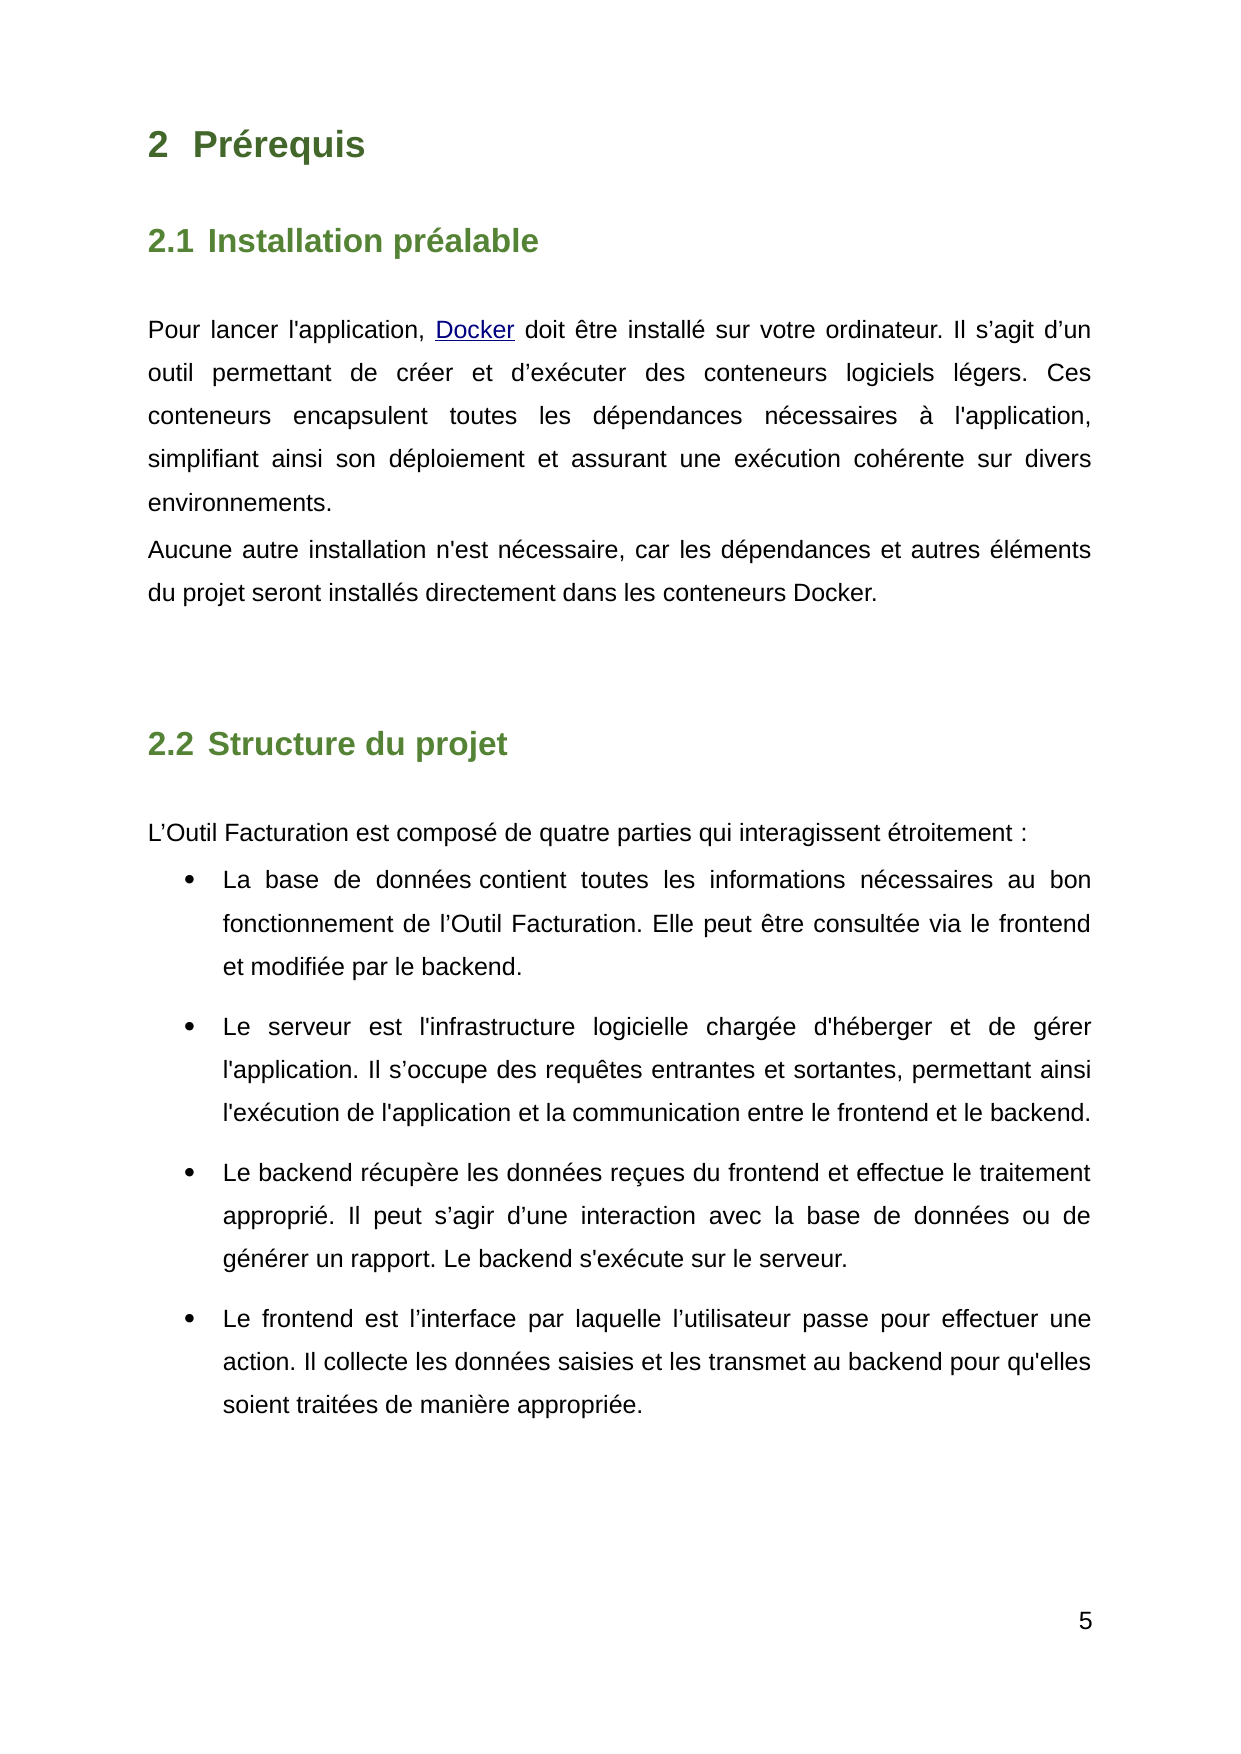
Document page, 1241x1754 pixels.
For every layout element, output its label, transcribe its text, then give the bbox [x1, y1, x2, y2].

text Pour lancer l'application, Docker doit être installé sur votre ordinateur. Il s’agit d’un outil permettant de créer et d’exécuter des conteneurs logiciels légers. Ces conteneurs encapsulent toutes les dépendances nécessaires à l'application, simplifiant ainsi son déploiement et assurant une exécution cohérente sur divers environnements. [148, 315, 1093, 516]
subtitle Installation préalable [148, 221, 1093, 259]
list Le backend récupère les données reçues du frontend et effectue le traitement approprié. Il peut s’agir d’une interaction avec la base de données ou de générer un rapport. Le backend s'exécute sur le serveur. [185, 1158, 1093, 1273]
text L’Outil Facturation est composé de quatre parties qui interagissent étroitement : [148, 818, 1093, 847]
subtitle Prérequis [148, 122, 1093, 165]
text Aucune autre installation n'est nécessaire, car les dépendances et autres éléments du projet seront installés directement dans les conteneurs Docker. [148, 535, 1093, 607]
subtitle Structure du projet [148, 724, 1093, 762]
list La base de données contient toutes les informations nécessaires au bon fonctionnement de l’Outil Facturation. Elle peut être consultée via le frontend et modifiée par le backend. [185, 865, 1093, 981]
list Le serveur est l'infrastructure logicielle chargée d'héberger et de gérer l'application. Il s’occupe des requêtes entrantes et sortantes, permettant ainsi l'exécution de l'application et la communication entre le frontend et le backend. [185, 1012, 1093, 1127]
list Le frontend est l’interface par laquelle l’utilisateur passe pour effectuer une action. Il collecte les données saisies et les transmet au backend pour qu'elles soient traitées de manière appropriée. [185, 1304, 1093, 1419]
